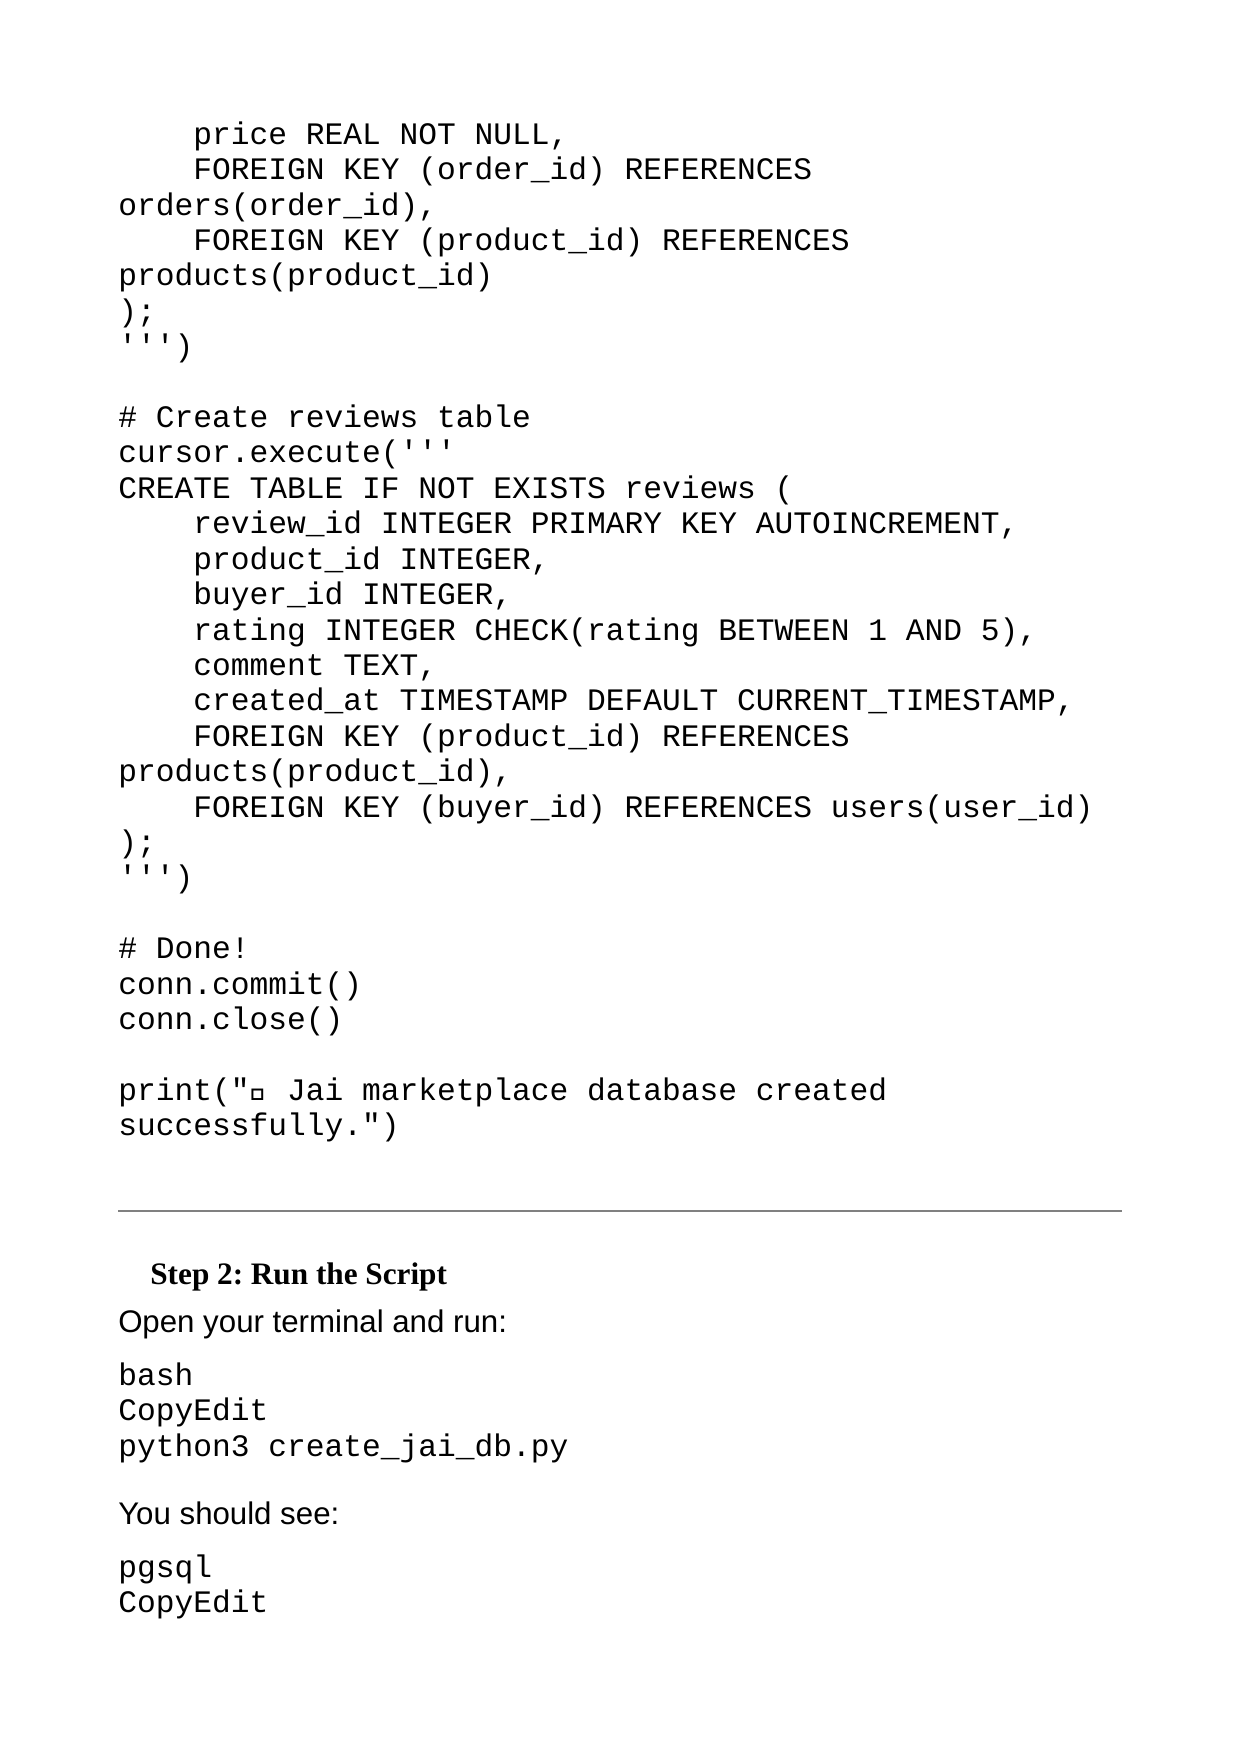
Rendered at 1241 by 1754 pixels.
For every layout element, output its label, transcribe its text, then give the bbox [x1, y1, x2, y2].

text conn.close() [118, 1003, 1122, 1039]
text product_id INTEGER, [118, 543, 1122, 578]
text ); [118, 826, 1122, 862]
text CopyEdit [118, 1586, 1122, 1622]
text FOREIGN KEY (buyer_id) REFERENCES users(user_id) [118, 791, 1122, 826]
text FOREIGN KEY (order_id) REFERENCES orders(order_id), [118, 153, 1122, 224]
text comment TEXT, [118, 649, 1122, 685]
text rating INTEGER CHECK(rating BETWEEN 1 AND 5), [118, 614, 1122, 649]
text created_at TIMESTAMP DEFAULT CURRENT_TIMESTAMP, [118, 685, 1122, 720]
text python3 create_jai_db.py [118, 1430, 1122, 1466]
subtitle 🔹 Step 2: Run the Script [118, 1255, 1122, 1291]
text ''') [118, 862, 1122, 897]
text Open your terminal and run: [118, 1303, 1122, 1339]
text ); [118, 295, 1122, 331]
text buyer_id INTEGER, [118, 578, 1122, 614]
text FOREIGN KEY (product_id) REFERENCES products(product_id), [118, 720, 1122, 791]
text bash [118, 1359, 1122, 1395]
text pgsql [118, 1551, 1122, 1586]
text You should see: [118, 1495, 1122, 1531]
text # Done! [118, 933, 1122, 968]
text conn.commit() [118, 968, 1122, 1003]
text CREATE TABLE IF NOT EXISTS reviews ( [118, 472, 1122, 508]
text CopyEdit [118, 1395, 1122, 1430]
text ''') [118, 331, 1122, 366]
text FOREIGN KEY (product_id) REFERENCES products(product_id) [118, 224, 1122, 295]
text # Create reviews table [118, 401, 1122, 437]
text review_id INTEGER PRIMARY KEY AUTOINCREMENT, [118, 508, 1122, 543]
text print("✅ Jai marketplace database created successfully.") [118, 1074, 1122, 1145]
text cursor.execute(''' [118, 437, 1122, 472]
text price REAL NOT NULL, [118, 118, 1122, 153]
